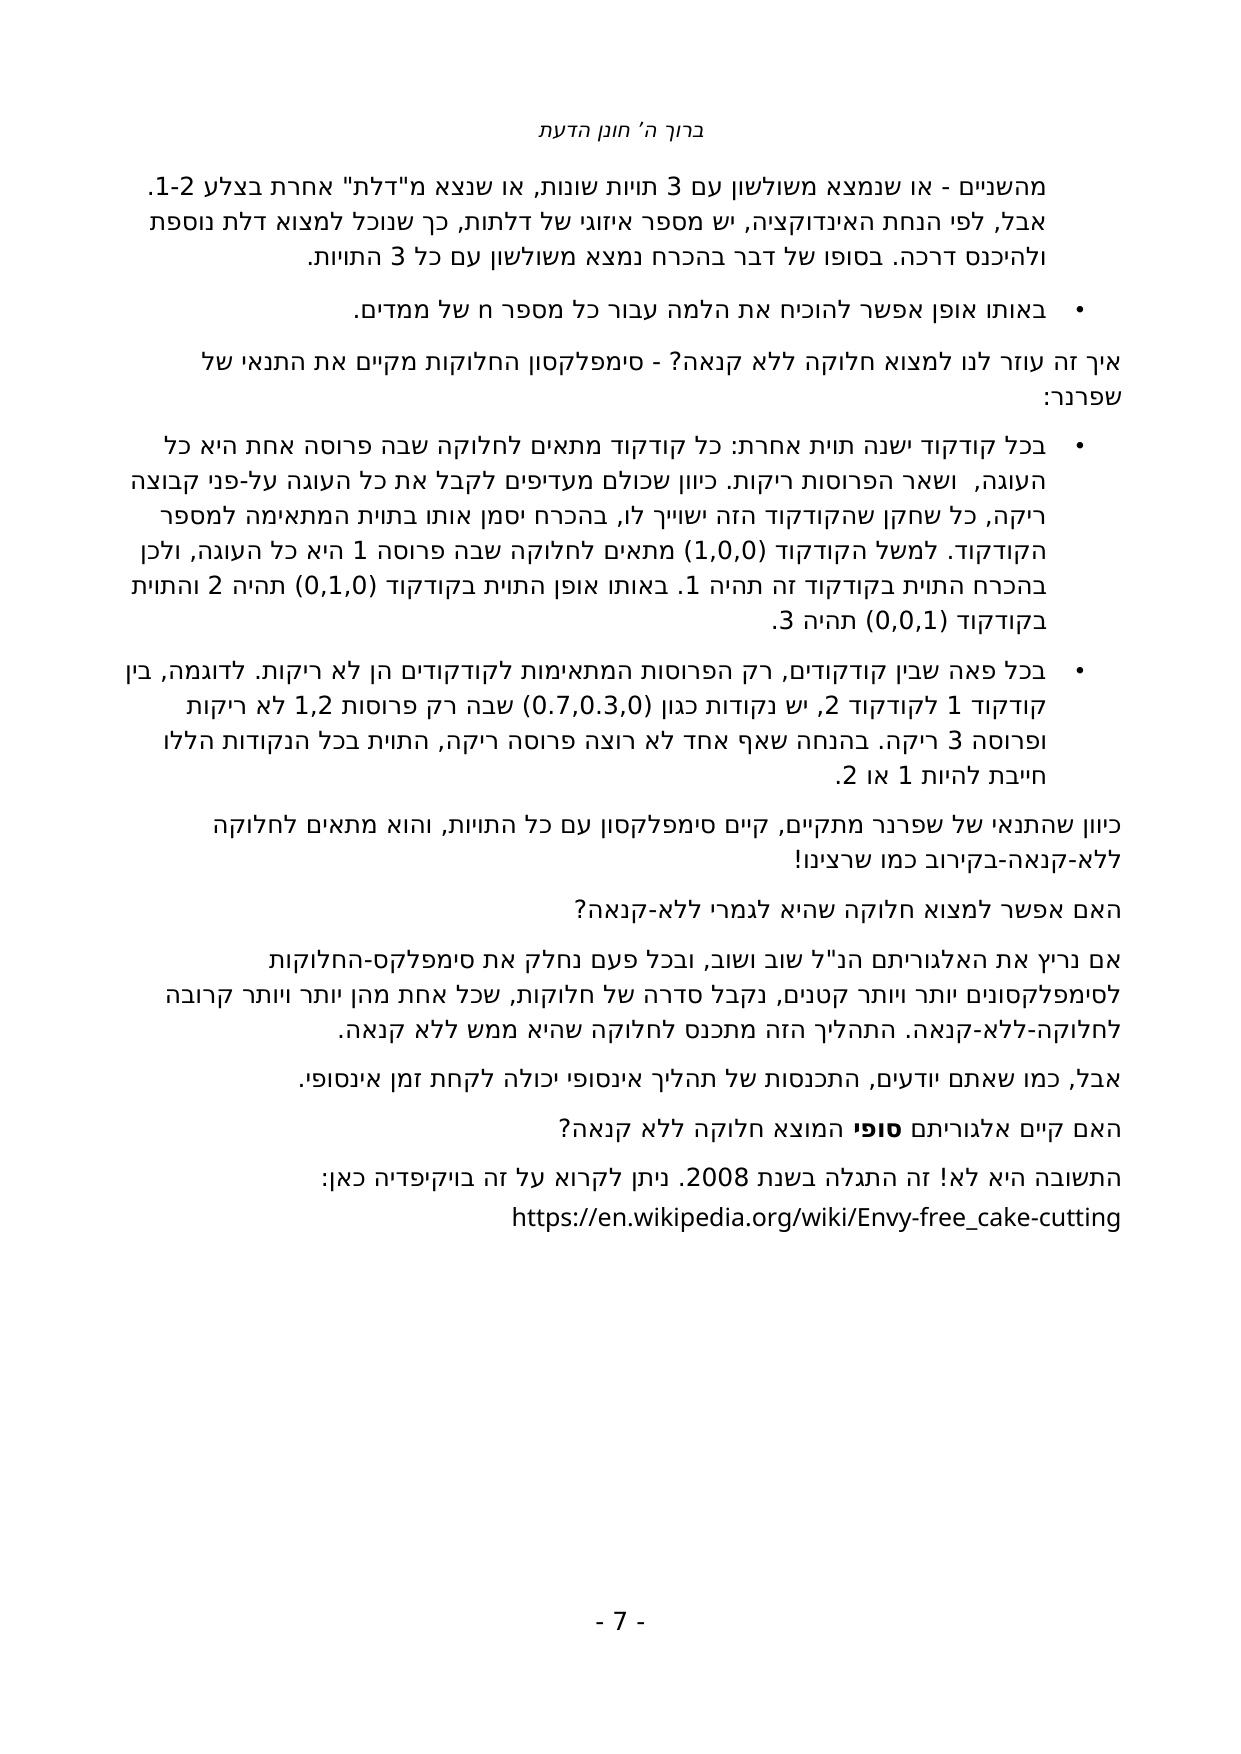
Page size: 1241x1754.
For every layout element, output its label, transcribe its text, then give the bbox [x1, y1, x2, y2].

list באותו אופן אפשר להוכיח את הלמה עבור כל מספר n של ממדים. [118, 291, 1084, 326]
text אבל, כמו שאתם יודעים, התכנסות של תהליך אינסופי יכולה לקחת זמן אינסופי. [118, 1064, 1122, 1093]
list בכל קודקוד ישנה תוית אחרת: כל קודקוד מתאים לחלוקה שבה פרוסה אחת היא כל העוגה, ושאר הפרוסות ריקות. כיוון שכולם מעדיפים לקבל את כל העוגה על-פני קבוצה ריקה, כל שחקן שהקודקוד הזה ישוייך לו, בהכרח יסמן אותו בתוית המתאימה למספר הקודקוד. למשל הקודקוד (1,0,0) מתאים לחלוקה שבה פרוסה 1 היא כל העוגה, ולכן בהכרח התוית בקודקוד זה תהיה 1. באותו אופן התוית בקודקוד (0,1,0) תהיה 2 והתוית בקודקוד (0,0,1) תהיה 3. [118, 431, 1084, 636]
text התשובה היא לא! זה התגלה בשנת 2008. ניתן לקרוא על זה בויקיפדיה כאן: https://en.wikipedia.org/wiki/Envy-free_cake-cutting [118, 1163, 1122, 1233]
list בכל פאה שבין קודקודים, רק הפרוסות המתאימות לקודקודים הן לא ריקות. לדוגמה, בין קודקוד 1 לקודקוד 2, יש נקודות כגון (0.7,0.3,0) שבה רק פרוסות 1,2 לא ריקות ופרוסה 3 ריקה. בהנחה שאף אחד לא רוצה פרוסה ריקה, התוית בכל הנקודות הללו חייבת להיות 1 או 2. [118, 656, 1084, 790]
text כיוון שהתנאי של שפרנר מתקיים, קיים סימפלקסון עם כל התויות, והוא מתאים לחלוקה ללא-קנאה-בקירוב כמו שרצינו! [118, 811, 1122, 875]
text איך זה עוזר לנו למצוא חלוקה ללא קנאה? - סימפלקסון החלוקות מקיים את התנאי של שפרנר: [118, 347, 1122, 411]
text אם נריץ את האלגוריתם הנ"ל שוב ושוב, ובכל פעם נחלק את סימפלקס-החלוקות לסימפלקסונים יותר ויותר קטנים, נקבל סדרה של חלוקות, שכל אחת מהן יותר ויותר קרובה לחלוקה-ללא-קנאה. התהליך הזה מתכנס לחלוקה שהיא ממש ללא קנאה. [118, 945, 1122, 1044]
list עבור 3 ממדים, הסימפלקס הוא משולש. בשלושת הקודקודים כתובות שלוש תויות, 1 2 3. נסתכל על הקטע שבין קודקוד 1 לקודקוד 2. לפי הנחת האינדוקציה, יש בו מספר איזוגי של מעברים 1-2. כל מעבר כזה נקרא "דלת". ניכנס באחת הדלתות. הגענו ל"חדר" (=משולשון). יש רק שתי אפשרויות: או שה"חדר" הזה מסומן בכל 3 התויות, או שיש בו עוד דלת אחת - שונה מהדלת המקורית. במקרה הראשון - סיימנו. במקרה השני - נעבור ב"דלת" השניה ונגיע לחדר חדש. אם נמשיך כך "לטייל" בין החדרים, יקרה אחד מהשניים - או שנמצא משולשון עם 3 תויות שונות, או שנצא מ"דלת" אחרת בצלע 1-2. אבל, לפי הנחת האינדוקציה, יש מספר איזוגי של דלתות, כך שנוכל למצוא דלת נוספת ולהיכנס דרכה. בסופו של דבר בהכרח נמצא משולשון עם כל 3 התויות. [118, 172, 1084, 271]
text האם קיים אלגוריתם סופי המוצא חלוקה ללא קנאה? [118, 1114, 1122, 1143]
text האם אפשר למצוא חלוקה שהיא לגמרי ללא-קנאה? [118, 895, 1122, 924]
